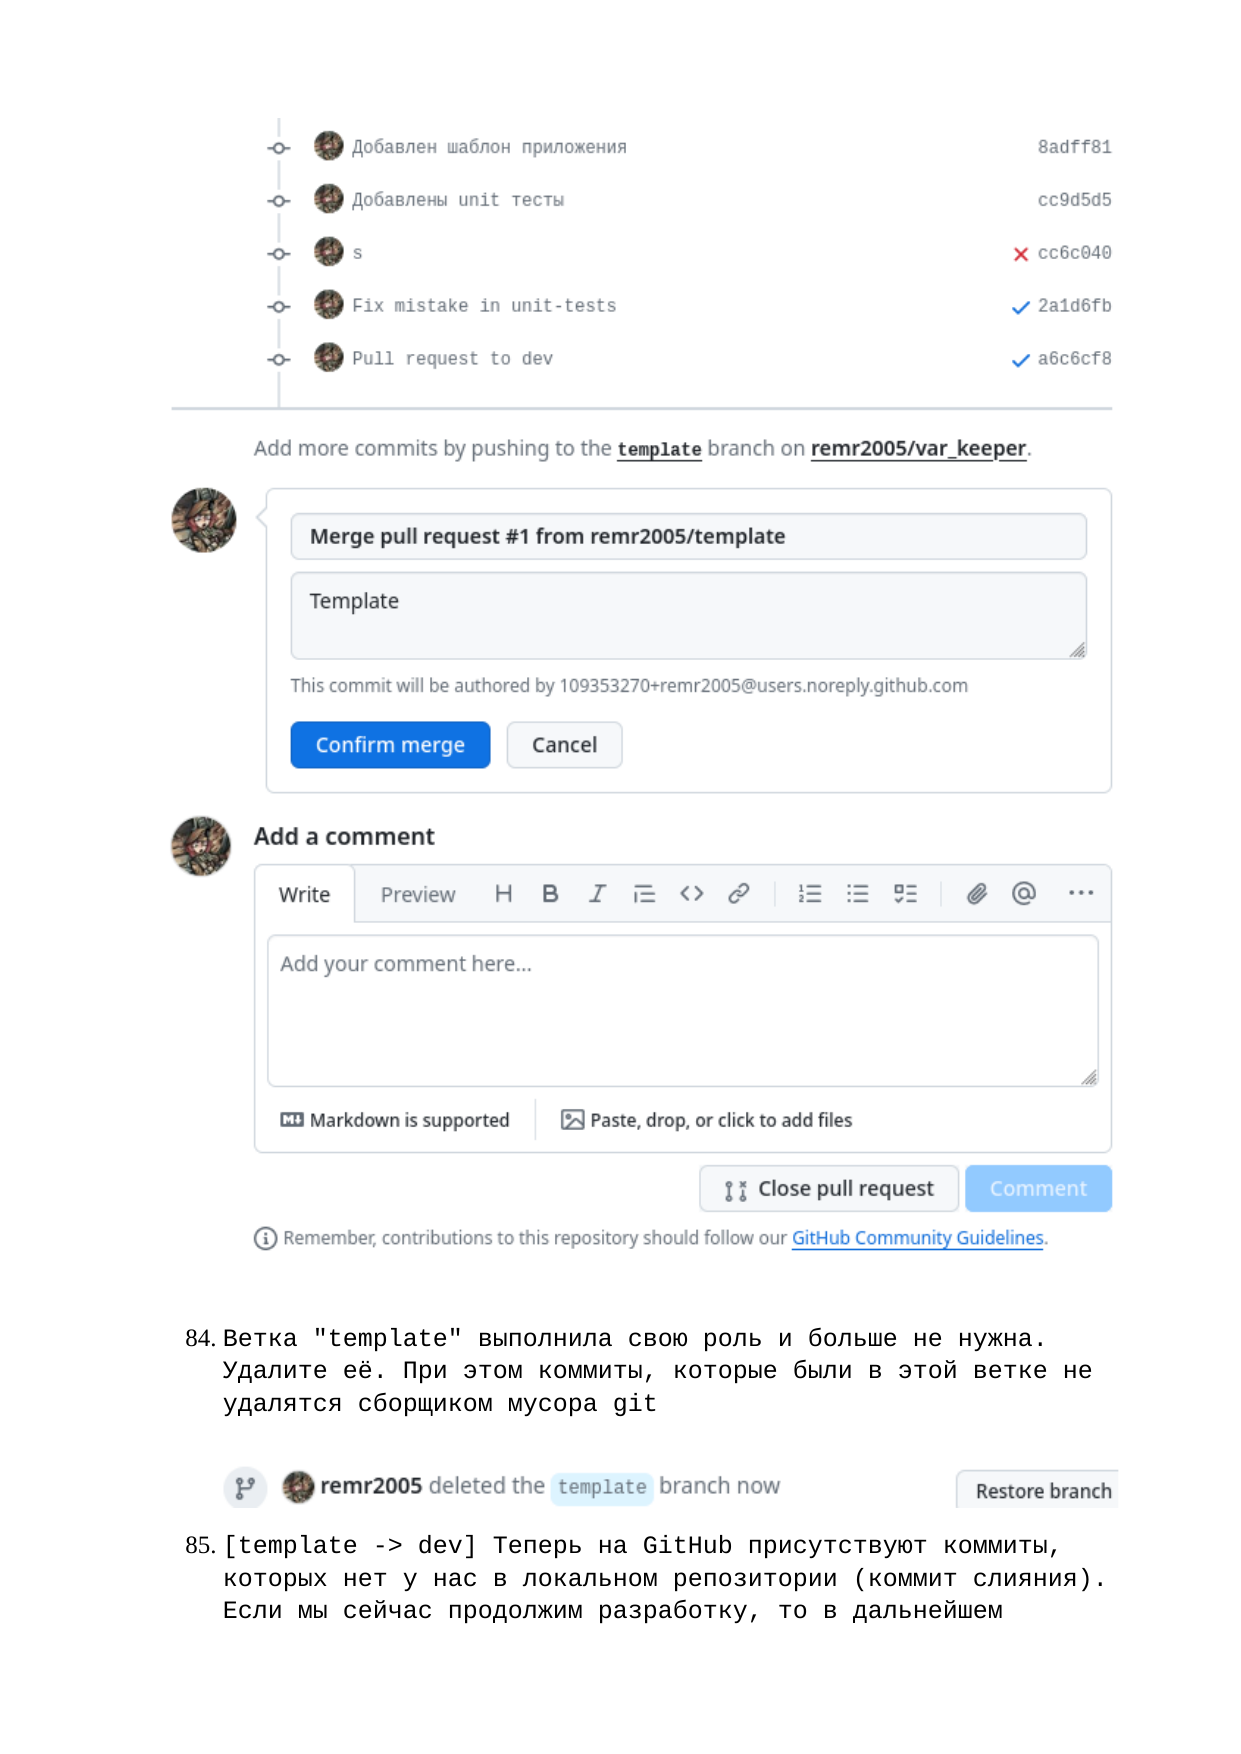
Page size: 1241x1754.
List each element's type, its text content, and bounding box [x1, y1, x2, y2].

picture [166, 118, 1133, 1271]
list Ветка "template" выполнила свою роль и больше не нужна. Удалите её. При этом коммиты, которые были в этой ветке не удалятся сборщиком мусора git [185, 1323, 1152, 1418]
picture [180, 1437, 1119, 1508]
list [template -> dev] Теперь на GitHub присутствуют коммиты, которых нет у нас в локальном репозитории (коммит слияния). Если мы сейчас продолжим разработку, то в дальнейшем [185, 1484, 1152, 1626]
